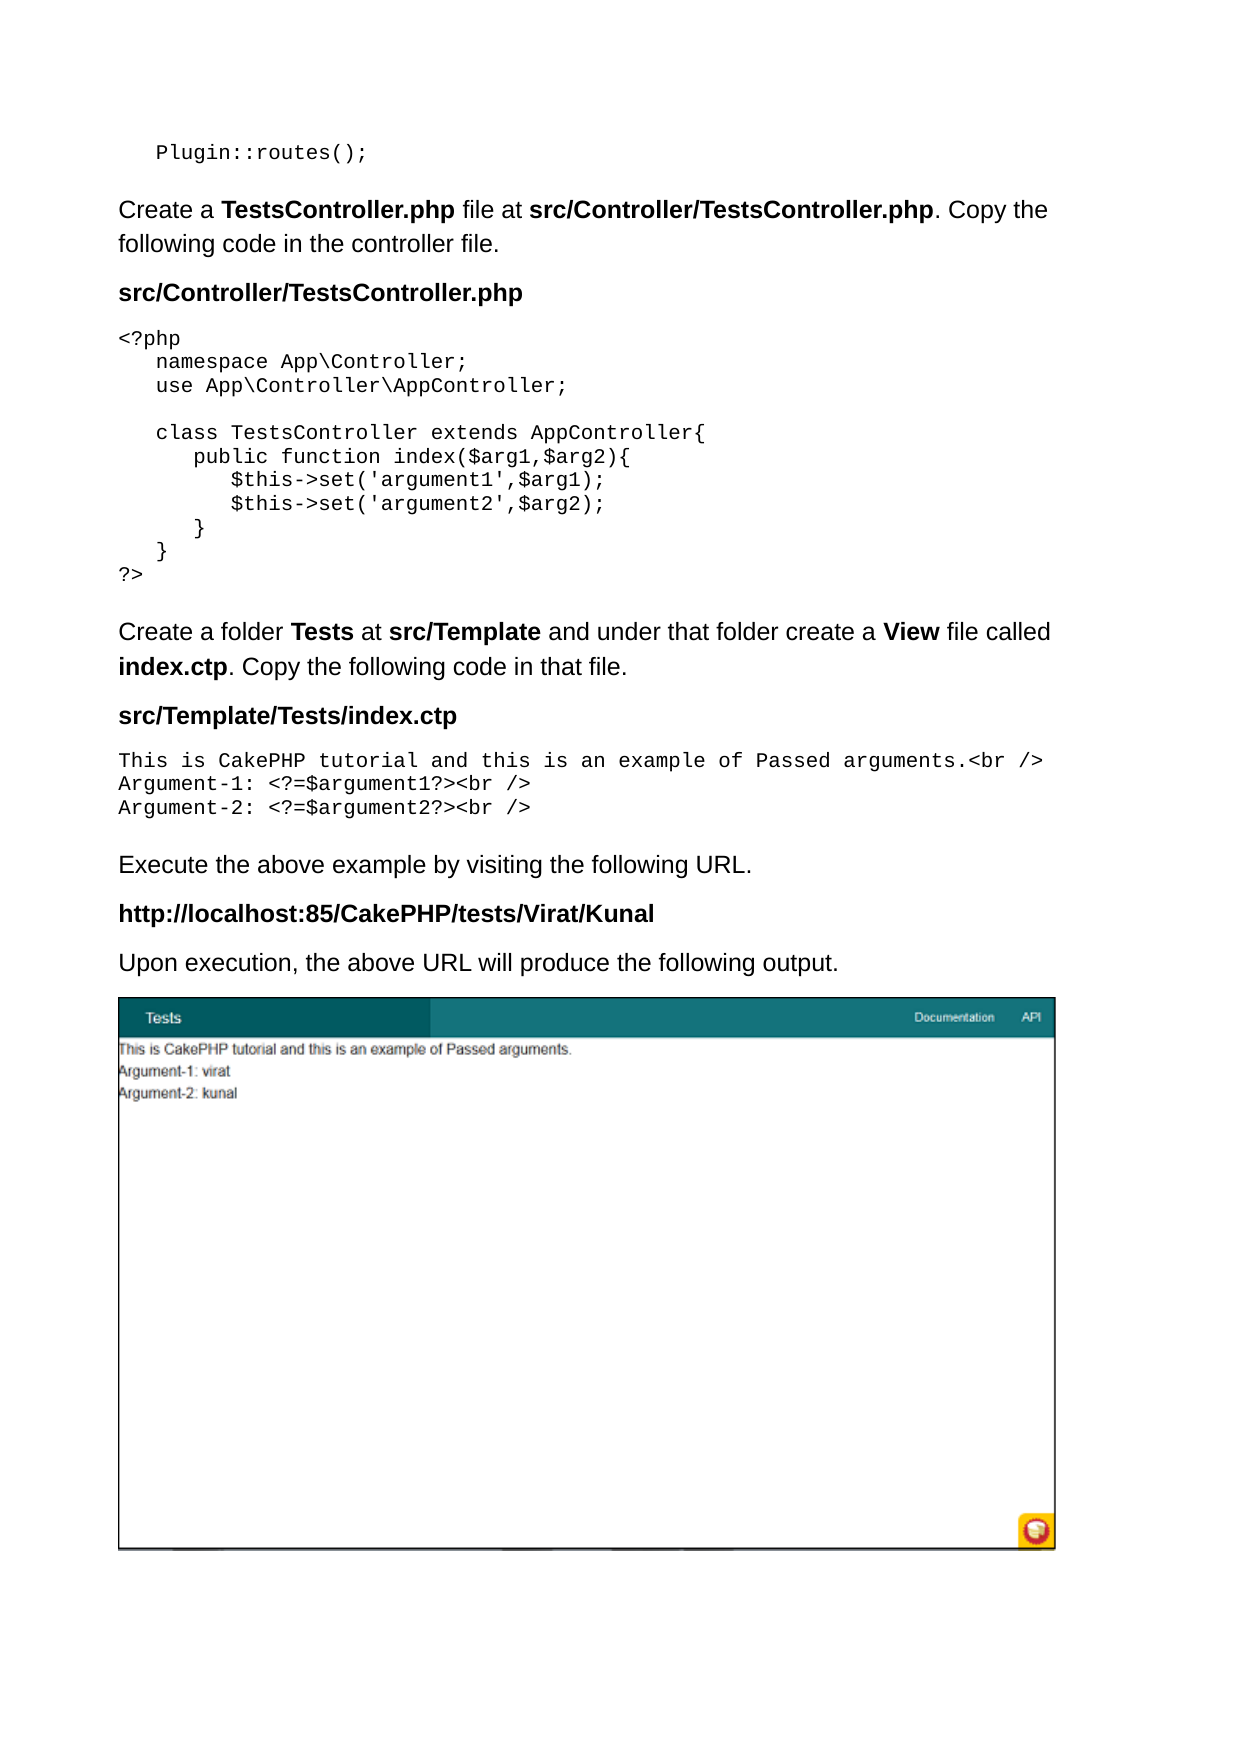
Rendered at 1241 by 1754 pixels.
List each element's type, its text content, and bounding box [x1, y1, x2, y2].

text src/Template/Tests/index.ctp [118, 701, 1122, 729]
text Argument-1: <?=$argument1?><br /> [118, 773, 1122, 797]
text Plugin::routes(); [118, 142, 1122, 165]
text Argument-2: <?=$argument2?><br /> [118, 797, 1122, 821]
text Create a folder Tests at src/Template and under that folder create a View file called index.ctp. Copy the following code in that file. [118, 617, 1122, 680]
text ?> [118, 564, 1122, 588]
text src/Controller/TestsController.php [118, 278, 1122, 307]
text <?php [118, 327, 1122, 351]
text use App\Controller\AppController; [118, 375, 1122, 398]
picture [118, 997, 1056, 1551]
text } [118, 540, 1122, 564]
text Upon execution, the above URL will produce the following output. [118, 948, 1122, 977]
text } [118, 517, 1122, 540]
text Execute the above example by visiting the following URL. [118, 850, 1122, 879]
text public function index($arg1,$arg2){ [118, 446, 1122, 469]
text $this->set('argument1',$arg1); [118, 469, 1122, 493]
text class TestsController extends AppController{ [118, 422, 1122, 446]
text $this->set('argument2',$arg2); [118, 493, 1122, 517]
text namespace App\Controller; [118, 351, 1122, 375]
text This is CakePHP tutorial and this is an example of Passed arguments.<br /> [118, 750, 1122, 773]
text Create a TestsController.php file at src/Controller/TestsController.php. Copy the following code in the controller file. [118, 195, 1122, 258]
text http://localhost:85/CakePHP/tests/Virat/Kunal [118, 899, 1122, 928]
